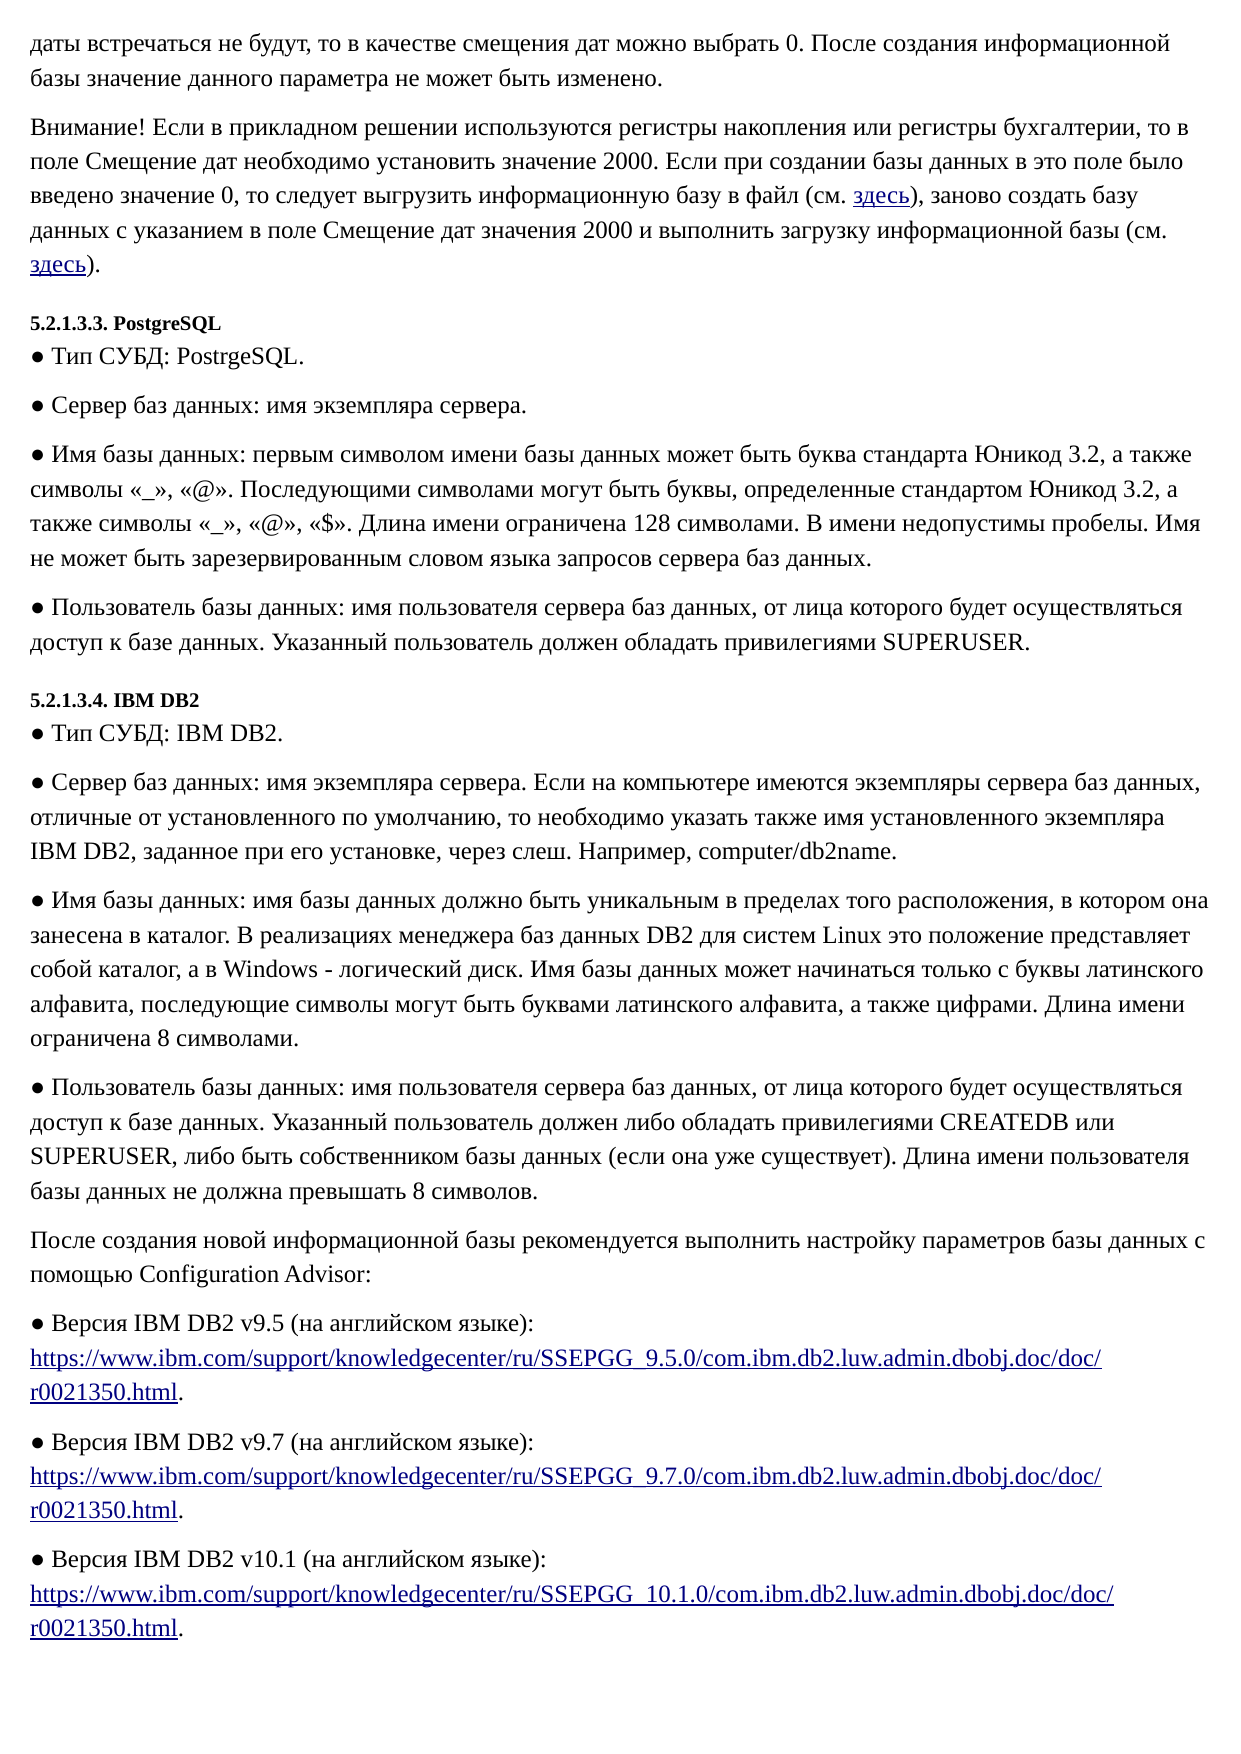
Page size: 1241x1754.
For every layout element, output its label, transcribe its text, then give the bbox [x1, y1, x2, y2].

text даты встречаться не будут, то в качестве смещения дат можно выбрать 0. После создания информационной базы значение данного параметра не может быть изменено. [30, 28, 1211, 91]
text ● Версия IBM DB2 v9.7 (на английском языке): https://www.ibm.com/support/knowledgecenter/ru/SSEPGG_9.7.0/com.ibm.db2.luw.admin.dbobj.doc/doc/r0021350.html. [30, 1427, 1211, 1524]
text ● Пользователь базы данных: имя пользователя сервера баз данных, от лица которого будет осуществляться доступ к базе данных. Указанный пользователь должен либо обладать привилегиями CREATEDB или SUPERUSER, либо быть собственником базы данных (если она уже существует). Длина имени пользователя базы данных не должна превышать 8 символов. [30, 1072, 1211, 1205]
subtitle 5.2.1.3.4. IBM DB2 [30, 688, 1211, 712]
text ● Тип СУБД: IBM DB2. [30, 718, 1211, 747]
text ● Версия IBM DB2 v9.5 (на английском языке): https://www.ibm.com/support/knowledgecenter/ru/SSEPGG_9.5.0/com.ibm.db2.luw.admin.dbobj.doc/doc/r0021350.html. [30, 1308, 1211, 1406]
text ● Тип СУБД: PostrgeSQL. [30, 341, 1211, 370]
text После создания новой информационной базы рекомендуется выполнить настройку параметров базы данных с помощью Configuration Advisor: [30, 1225, 1211, 1288]
text ● Версия IBM DB2 v10.1 (на английском языке): https://www.ibm.com/support/knowledgecenter/ru/SSEPGG_10.1.0/com.ibm.db2.luw.admin.dbobj.doc/doc/r0021350.html. [30, 1544, 1211, 1642]
text ● Пользователь базы данных: имя пользователя сервера баз данных, от лица которого будет осуществляться доступ к базе данных. Указанный пользователь должен обладать привилегиями SUPERUSER. [30, 592, 1211, 655]
text ● Имя базы данных: первым символом имени базы данных может быть буква стандарта Юникод 3.2, а также символы «_», «@». Последующими символами могут быть буквы, определенные стандартом Юникод 3.2, а также символы «_», «@», «$». Длина имени ограничена 128 символами. В имени недопустимы пробелы. Имя не может быть зарезервированным словом языка запросов сервера баз данных. [30, 439, 1211, 572]
text ● Сервер баз данных: имя экземпляра сервера. Если на компьютере имеются экземпляры сервера баз данных, отличные от установленного по умолчанию, то необходимо указать также имя установленного экземпляра IBM DB2, заданное при его установке, через слеш. Например, computer/db2name. [30, 767, 1211, 865]
text ● Имя базы данных: имя базы данных должно быть уникальным в пределах того расположения, в котором она занесена в каталог. В реализациях менеджера баз данных DB2 для систем Linux это положение представляет собой каталог, а в Windows ‑ логический диск. Имя базы данных может начинаться только с буквы латинского алфавита, последующие символы могут быть буквами латинского алфавита, а также цифрами. Длина имени ограничена 8 символами. [30, 886, 1211, 1052]
text Внимание! Если в прикладном решении используются регистры накопления или регистры бухгалтерии, то в поле Смещение дат необходимо установить значение 2000. Если при создании базы данных в это поле было введено значение 0, то следует выгрузить информационную базу в файл (см. здесь), заново создать базу данных с указанием в поле Смещение дат значения 2000 и выполнить загрузку информационной базы (см. здесь). [30, 112, 1211, 278]
text ● Сервер баз данных: имя экземпляра сервера. [30, 391, 1211, 419]
subtitle 5.2.1.3.3. PostgreSQL [30, 311, 1211, 335]
